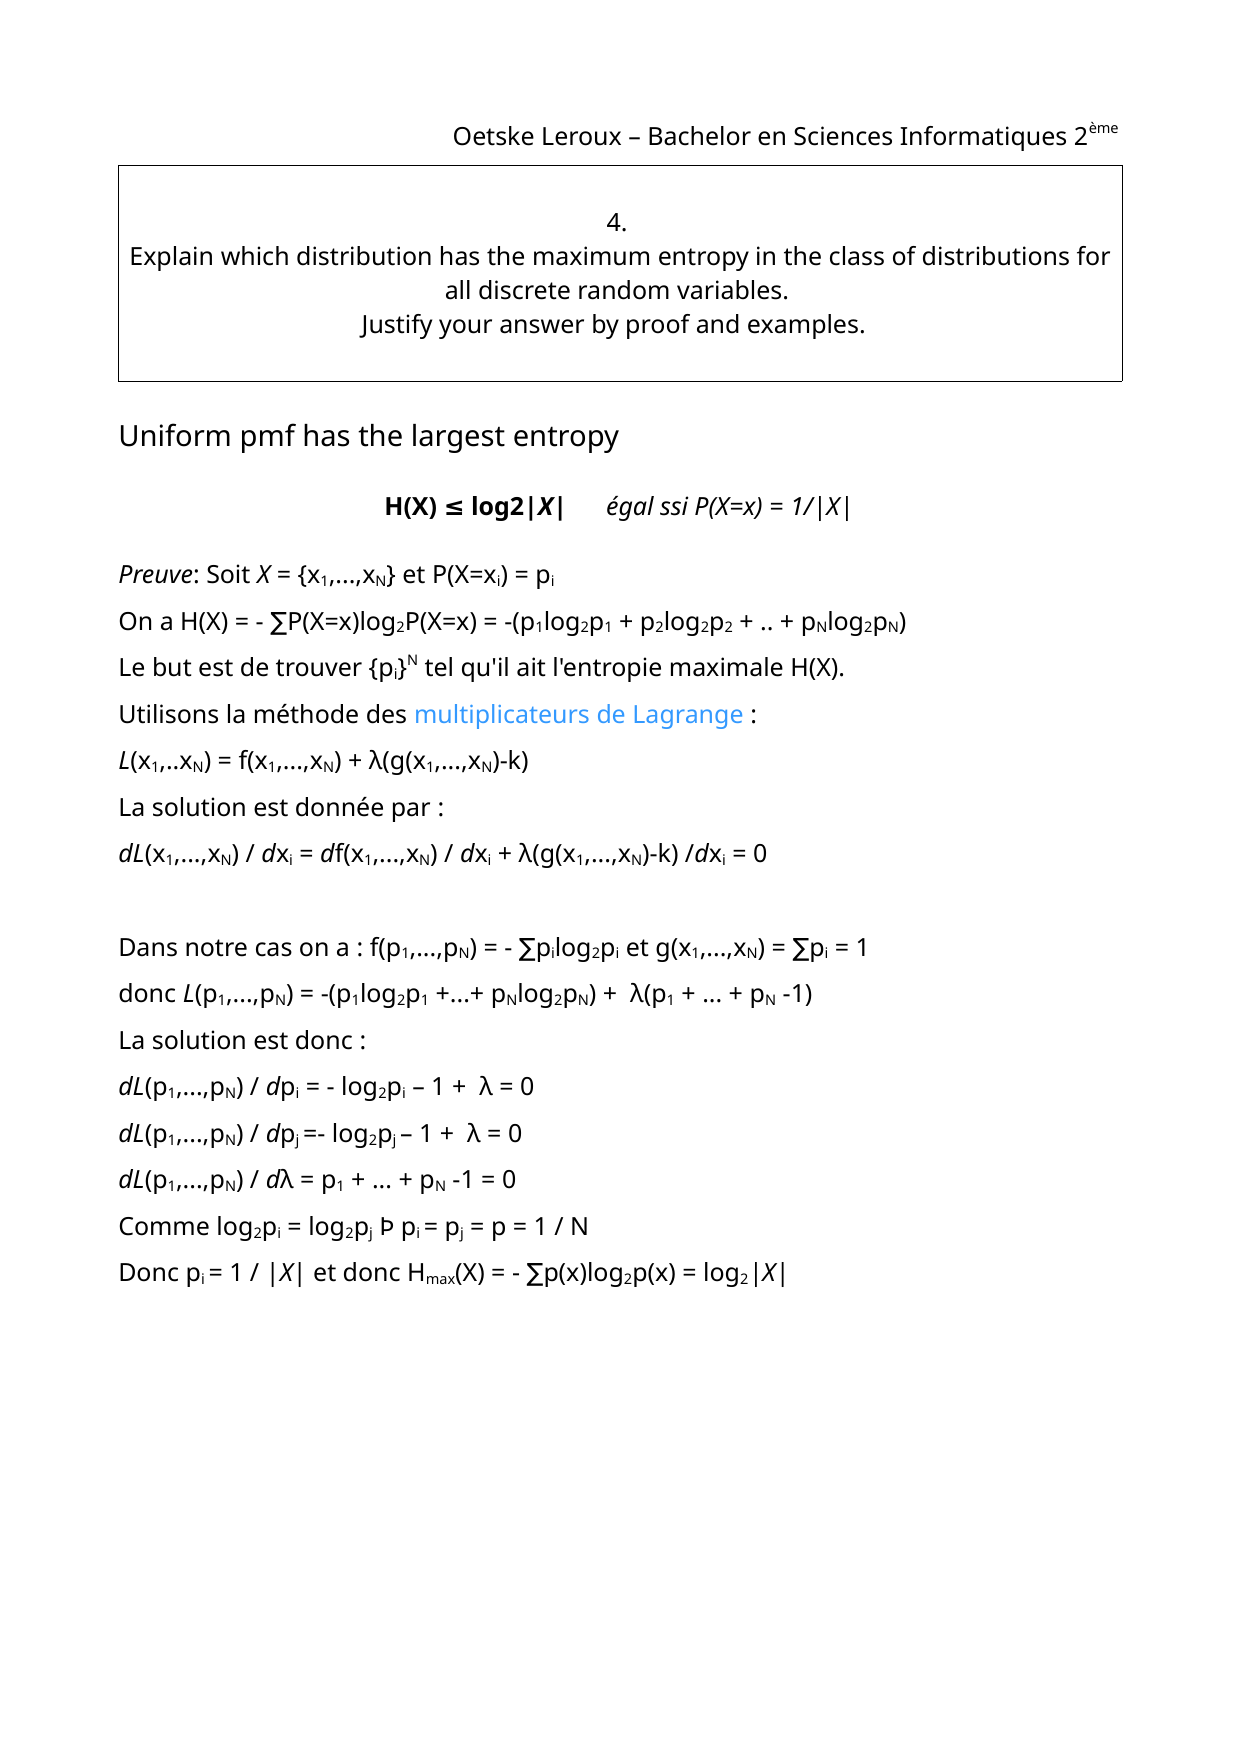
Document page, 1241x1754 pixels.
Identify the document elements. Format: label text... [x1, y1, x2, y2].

text Uniform pmf has the largest entropy [118, 415, 1122, 454]
text dL(p1,...,pN) / dpi = - log2pi – 1 + λ = 0 [118, 1069, 1122, 1103]
text dL(p1,...,pN) / dλ = p1 + ... + pN -1 = 0 [118, 1162, 1122, 1196]
text Donc pi = 1 / |X| et donc Hmax(X) = - ∑p(x)log2p(x) = log2|X| [118, 1255, 1122, 1289]
text On a H(X) = - ∑P(X=x)log2P(X=x) = -(p1log2p1 + p2log2p2 + .. + pNlog2pN) [118, 603, 1122, 637]
text La solution est donc : [118, 1022, 1122, 1056]
text dL(p1,...,pN) / dpj =- log2pj – 1 + λ = 0 [118, 1115, 1122, 1149]
table_header 4. Explain which distribution has the maximum entropy in the class of distributions for all discrete random variables. Justify your answer by proof and examples. [119, 166, 1122, 381]
text L(x1,..xN) = f(x1,...,xN) + λ(g(x1,...,xN)-k) [118, 743, 1122, 777]
text Dans notre cas on a : f(p1,...,pN) = - ∑pilog2pi et g(x1,...,xN) = ∑pi = 1 [118, 929, 1122, 963]
text Le but est de trouver {pi}N tel qu'il ait l'entropie maximale H(X). [118, 650, 1122, 684]
text H(X) ≤ log2|X| égal ssi P(X=x) = 1/|X| [118, 488, 1122, 523]
text donc L(p1,...,pN) = -(p1log2p1 +...+ pNlog2pN) + λ(p1 + ... + pN -1) [118, 976, 1122, 1010]
text Comme log2pi = log2pj Þ pi = pj = p = 1 / N [118, 1208, 1122, 1243]
text Utilisons la méthode des multiplicateurs de Lagrange : [118, 696, 1122, 730]
text Preuve: Soit X = {x1,...,xN} et P(X=xi) = pi [118, 557, 1122, 591]
text La solution est donnée par : [118, 789, 1122, 823]
text dL(x1,...,xN) / dxi = df(x1,...,xN) / dxi + λ(g(x1,...,xN)-k) /dxi = 0 [118, 836, 1122, 870]
text Oetske Leroux – Bachelor en Sciences Informatiques 2ème [118, 118, 1122, 152]
